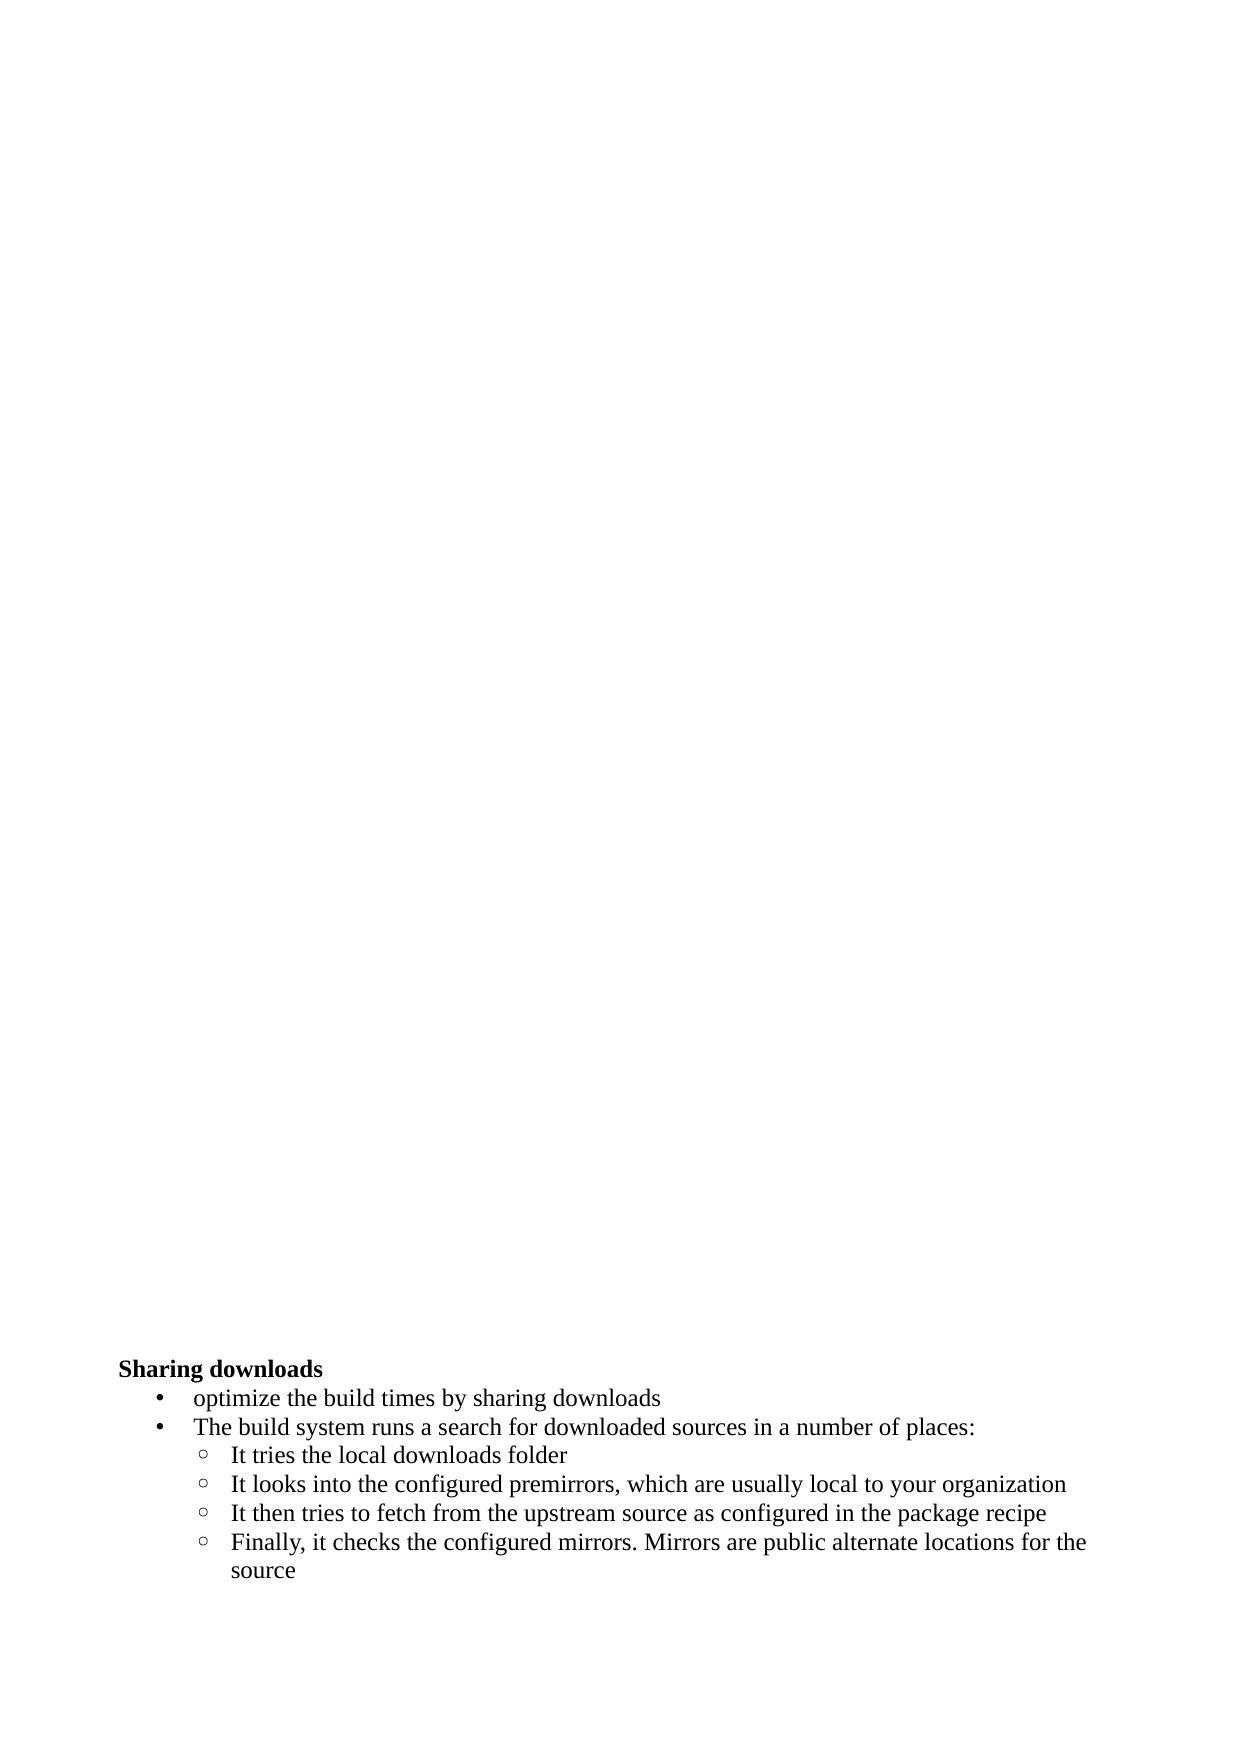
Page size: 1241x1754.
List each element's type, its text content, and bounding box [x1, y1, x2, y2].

list It looks into the configured premirrors, which are usually local to your organization [193, 1469, 1122, 1498]
list optimize the build times by sharing downloads [156, 1383, 1122, 1412]
list The build system runs a search for downloaded sources in a number of places: [156, 1412, 1122, 1441]
list Finally, it checks the configured mirrors. Mirrors are public alternate locations for the source [193, 1527, 1122, 1584]
list It then tries to fetch from the upstream source as configured in the package recipe [193, 1498, 1122, 1527]
text Sharing downloads [118, 1354, 1122, 1383]
list It tries the local downloads folder [193, 1441, 1122, 1469]
